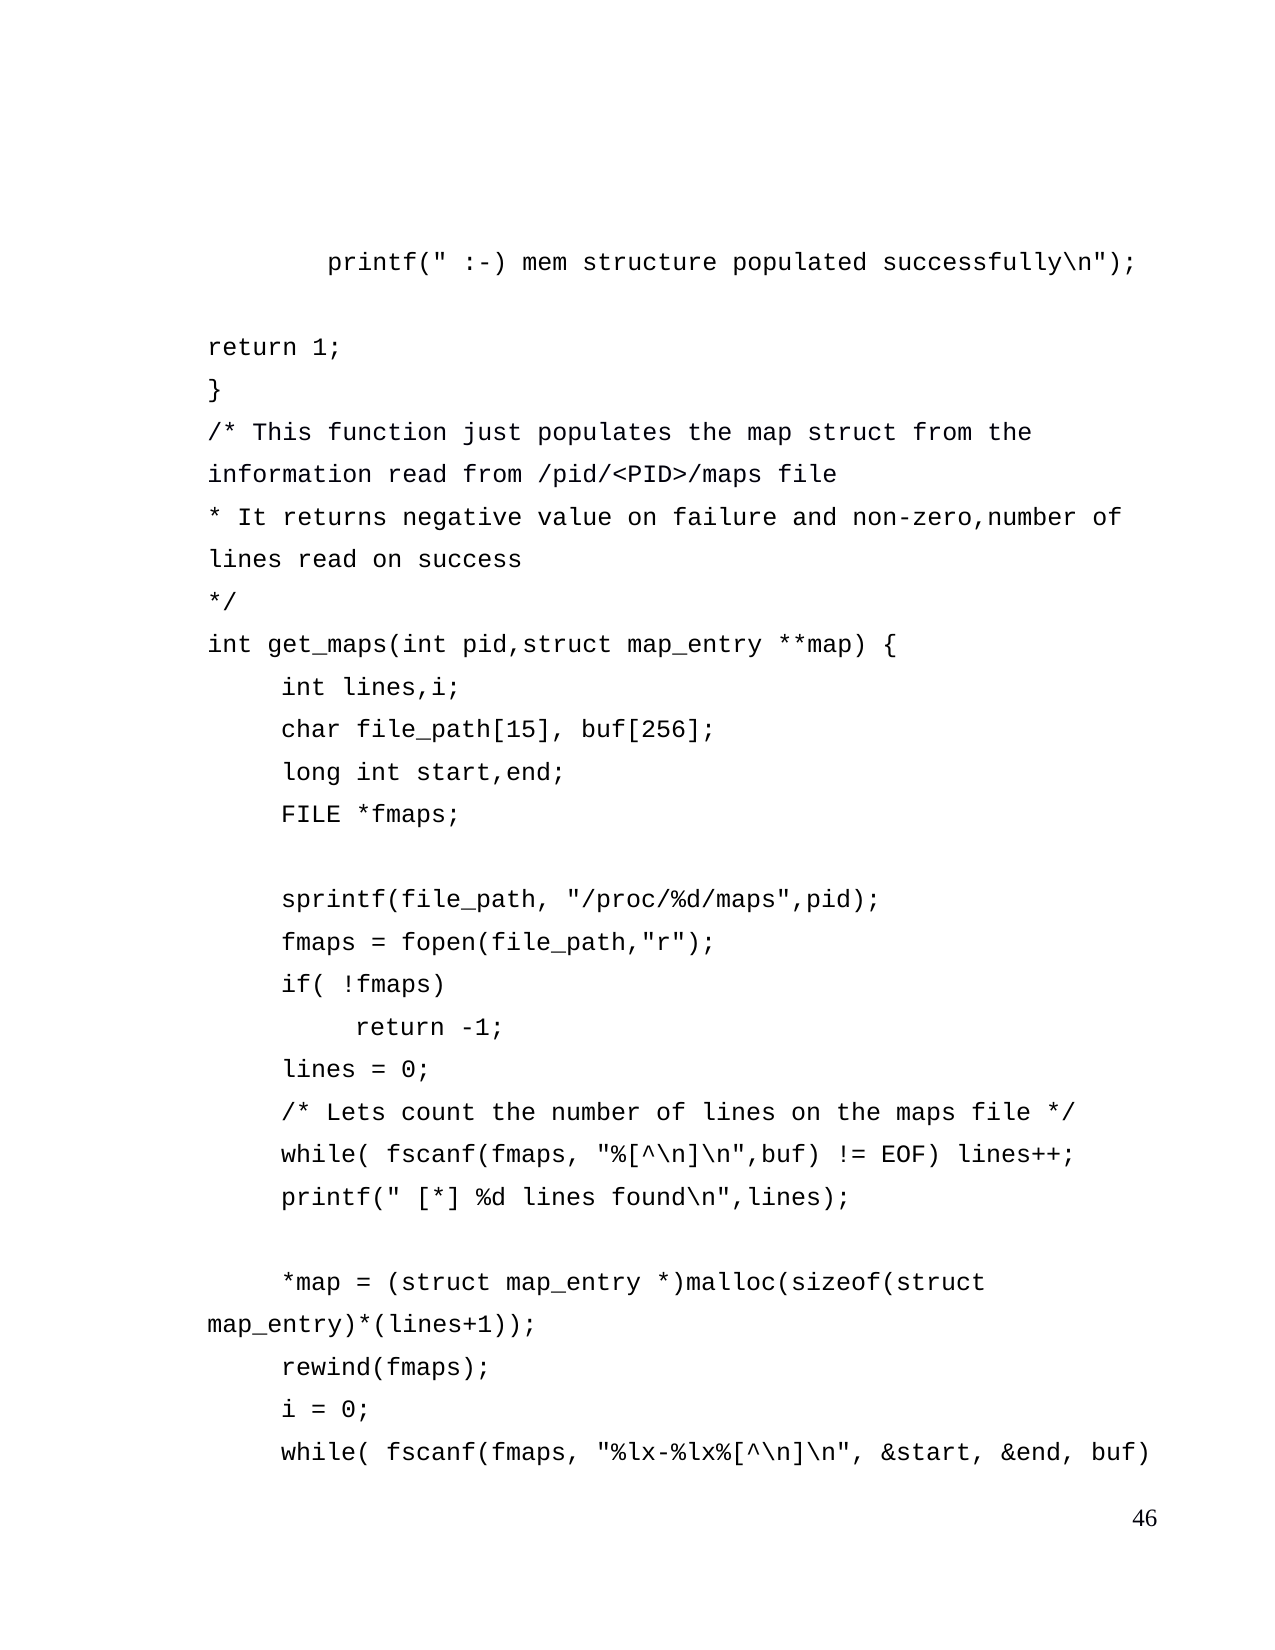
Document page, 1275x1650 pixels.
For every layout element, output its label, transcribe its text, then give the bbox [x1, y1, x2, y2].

text FILE *fmaps; [207, 802, 1157, 830]
text printf(" [*] %d lines found\n",lines); [207, 1184, 1157, 1213]
text char file_path[15], buf[256]; [207, 717, 1157, 745]
text return 1; [207, 334, 1157, 363]
text } [207, 377, 1157, 405]
text * It returns negative value on failure and non-zero,number of lines read on success [207, 504, 1157, 575]
text /* Lets count the number of lines on the maps file */ [207, 1099, 1157, 1128]
text lines = 0; [207, 1057, 1157, 1085]
text printf(" :-) mem structure populated successfully\n"); [207, 249, 1157, 278]
text rewind(fmaps); [207, 1354, 1157, 1383]
text return -1; [207, 1014, 1157, 1043]
text */ [207, 589, 1157, 618]
text long int start,end; [207, 759, 1157, 788]
text sprintf(file_path, "/proc/%d/maps",pid); [207, 887, 1157, 915]
text int lines,i; [207, 674, 1157, 703]
text while( fscanf(fmaps, "%[^\n]\n",buf) != EOF) lines++; [207, 1142, 1157, 1170]
text /* This function just populates the map struct from the information read from /pid/<PID>/maps file [207, 419, 1157, 490]
text fmaps = fopen(file_path,"r"); [207, 929, 1157, 958]
text *map = (struct map_entry *)malloc(sizeof(struct map_entry)*(lines+1)); [207, 1269, 1157, 1340]
text if( !fmaps) [207, 972, 1157, 1000]
text i = 0; [207, 1397, 1157, 1425]
text int get_maps(int pid,struct map_entry **map) { [207, 632, 1157, 660]
text while( fscanf(fmaps, "%lx-%lx%[^\n]\n", &start, &end, buf) [207, 1439, 1157, 1468]
